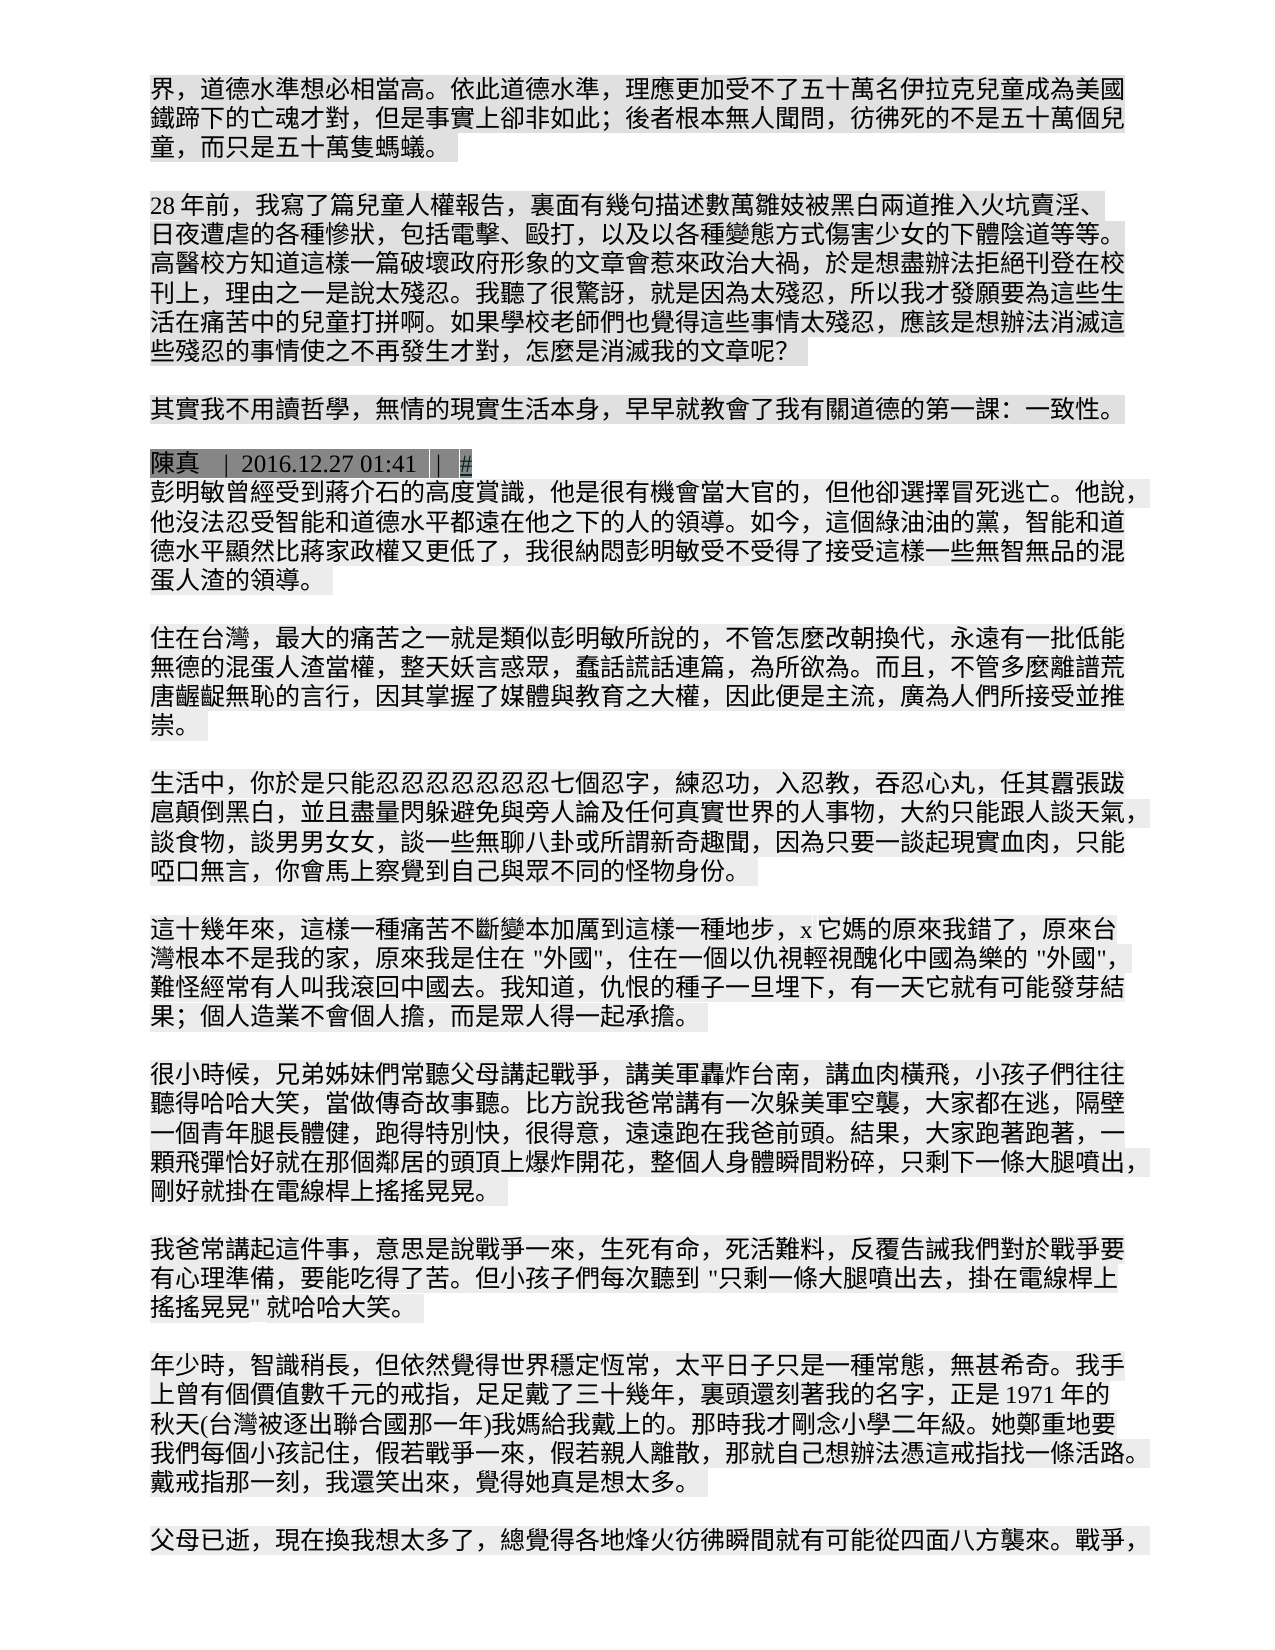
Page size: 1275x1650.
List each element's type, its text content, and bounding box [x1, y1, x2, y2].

text 彭明敏曾經受到蔣介石的高度賞識，他是很有機會當大官的，但他卻選擇冒死逃亡。他說，他沒法忍受智能和道德水平都遠在他之下的人的領導。如今，這個綠油油的黨，智能和道德水平顯然比蔣家政權又更低了，我很納悶彭明敏受不受得了接受這樣一些無智無品的混蛋人渣的領導。 住在台灣，最大的痛苦之一就是類似彭明敏所說的，不管怎麼改朝換代，永遠有一批低能無德的混蛋人渣當權，整天妖言惑眾，蠢話謊話連篇，為所欲為。而且，不管多麼離譜荒唐齷齪無恥的言行，因其掌握了媒體與教育之大權，因此便是主流，廣為人們所接受並推崇。 生活中，你於是只能忍忍忍忍忍忍忍七個忍字，練忍功，入忍教，吞忍心丸，任其囂張跋扈顛倒黑白，並且盡量閃躲避免與旁人論及任何真實世界的人事物，大約只能跟人談天氣，談食物，談男男女女，談一些無聊八卦或所謂新奇趣聞，因為只要一談起現實血肉，只能啞口無言，你會馬上察覺到自己與眾不同的怪物身份。 這十幾年來，這樣一種痛苦不斷變本加厲到這樣一種地步，x它媽的原來我錯了，原來台灣根本不是我的家，原來我是住在 "外國"，住在一個以仇視輕視醜化中國為樂的 "外國"，難怪經常有人叫我滾回中國去。我知道，仇恨的種子一旦埋下，有一天它就有可能發芽結果；個人造業不會個人擔，而是眾人得一起承擔。 很小時候，兄弟姊妹們常聽父母講起戰爭，講美軍轟炸台南，講血肉橫飛，小孩子們往往聽得哈哈大笑，當做傳奇故事聽。比方說我爸常講有一次躲美軍空襲，大家都在逃，隔壁一個青年腿長體健，跑得特別快，很得意，遠遠跑在我爸前頭。結果，大家跑著跑著，一顆飛彈恰好就在那個鄰居的頭頂上爆炸開花，整個人身體瞬間粉碎，只剩下一條大腿噴出，剛好就掛在電線桿上搖搖晃晃。 我爸常講起這件事，意思是說戰爭一來，生死有命，死活難料，反覆告誡我們對於戰爭要有心理準備，要能吃得了苦。但小孩子們每次聽到 "只剩一條大腿噴出去，掛在電線桿上搖搖晃晃" 就哈哈大笑。 年少時，智識稍長，但依然覺得世界穩定恆常，太平日子只是一種常態，無甚希奇。我手上曾有個價值數千元的戒指，足足戴了三十幾年，裏頭還刻著我的名字，正是1971年的秋天(台灣被逐出聯合國那一年)我媽給我戴上的。那時我才剛念小學二年級。她鄭重地要我們每個小孩記住，假若戰爭一來，假若親人離散，那就自己想辦法憑這戒指找一條活路。戴戒指那一刻，我還笑出來，覺得她真是想太多。 父母已逝，現在換我想太多了，總覺得各地烽火彷彿瞬間就有可能從四面八方襲來。戰爭，原來是離得這麼近的一個東西。我們最好盡一切努力，防止戰爭的到來。 陳真2016. 12. 27. ================ 黨旗當國旗 謝志偉：納粹陰魂仍在台灣 今日新聞NOWnews 記者彭媁琳／台北報導 2016年12月25日 新竹光復高中學生扮裝納粹，引起輿論批評，總統府也要求校方道歉。駐德代表謝志偉也來參與戰火，在臉書上連發3篇文章，諷刺過去國民黨把黨旗當國旗，也是納粹的特徵之一，納粹陰魂還在台灣，才會出現學生拿納粹旗幟來揮舞的鬧劇。 謝志偉的第一篇文章指出，新竹光復高中的「納粹事件」會發生，其中一個關鍵原因正是因為：納粹陰魂還在台灣！ 他認為，把國旗當圖騰，放大、揮舞、恐嚇或甚至毆打國人，是典型「納粹」特徴之一！在台演出超過半世紀，仍未下片。我們的教育若有真正深入地將台灣「國家暴力」的歷史放進去，年輕學子自然會對納粹德國採取批判的態度！ 但是看看某些政黨不但抵制「真相」，從選舉到平日還都把國旗當圖騰，揮舞起來像煞血滴子（戒嚴時代、白色恐怖時代也的確如此）- 甚至到解嚴三十年的今天，仍有人高舉國共兩旗在台北一而再地當眾打人！ 政府應該代表台灣人向以色列、德國及所有納粹受害者道歉，但，是誰教出對「納粹」如此無知的孩子？只有這些孩子錯了嗎？他們某種程度上不也是受害者嗎？退將在台灣對台人怒揮國旗，去中國對習大喜揮雙手。中正還在紀念，真相還在活埋。。。唉！ 在第二篇臉書發文中，謝志偉強調，「對了，另一個納粹特徴是：把黨旗當國旗！」 第三篇文章中，謝志偉表示，「納粹」是德文「Nazi」的中文音譯，簡單地說：其本義是「民族主義」，以「國家至上」為由，黨控軍警情特，殺人放火，都有「正當性」，正是「愛國是無賴的最後藉口」之寫照。看看老k往年的歷史，看看退將如今的行逕，天理昭彰？！ [150, 478, 1125, 1555]
text 界，道德水準想必相當高。依此道德水準，理應更加受不了五十萬名伊拉克兒童成為美國鐵蹄下的亡魂才對，但是事實上卻非如此；後者根本無人聞問，彷彿死的不是五十萬個兒童，而只是五十萬隻螞蟻。 28年前，我寫了篇兒童人權報告，裏面有幾句描述數萬雛妓被黑白兩道推入火坑賣淫、日夜遭虐的各種慘狀，包括電擊、毆打，以及以各種變態方式傷害少女的下體陰道等等。高醫校方知道這樣一篇破壞政府形象的文章會惹來政治大禍，於是想盡辦法拒絕刊登在校刊上，理由之一是說太殘忍。我聽了很驚訝，就是因為太殘忍，所以我才發願要為這些生活在痛苦中的兒童打拼啊。如果學校老師們也覺得這些事情太殘忍，應該是想辦法消滅這些殘忍的事情使之不再發生才對，怎麼是消滅我的文章呢？ 其實我不用讀哲學，無情的現實生活本身，早早就教會了我有關道德的第一課：一致性。 [150, 75, 1125, 424]
text 陳真 | 2016.12.27 01:41 | # [150, 449, 1125, 478]
